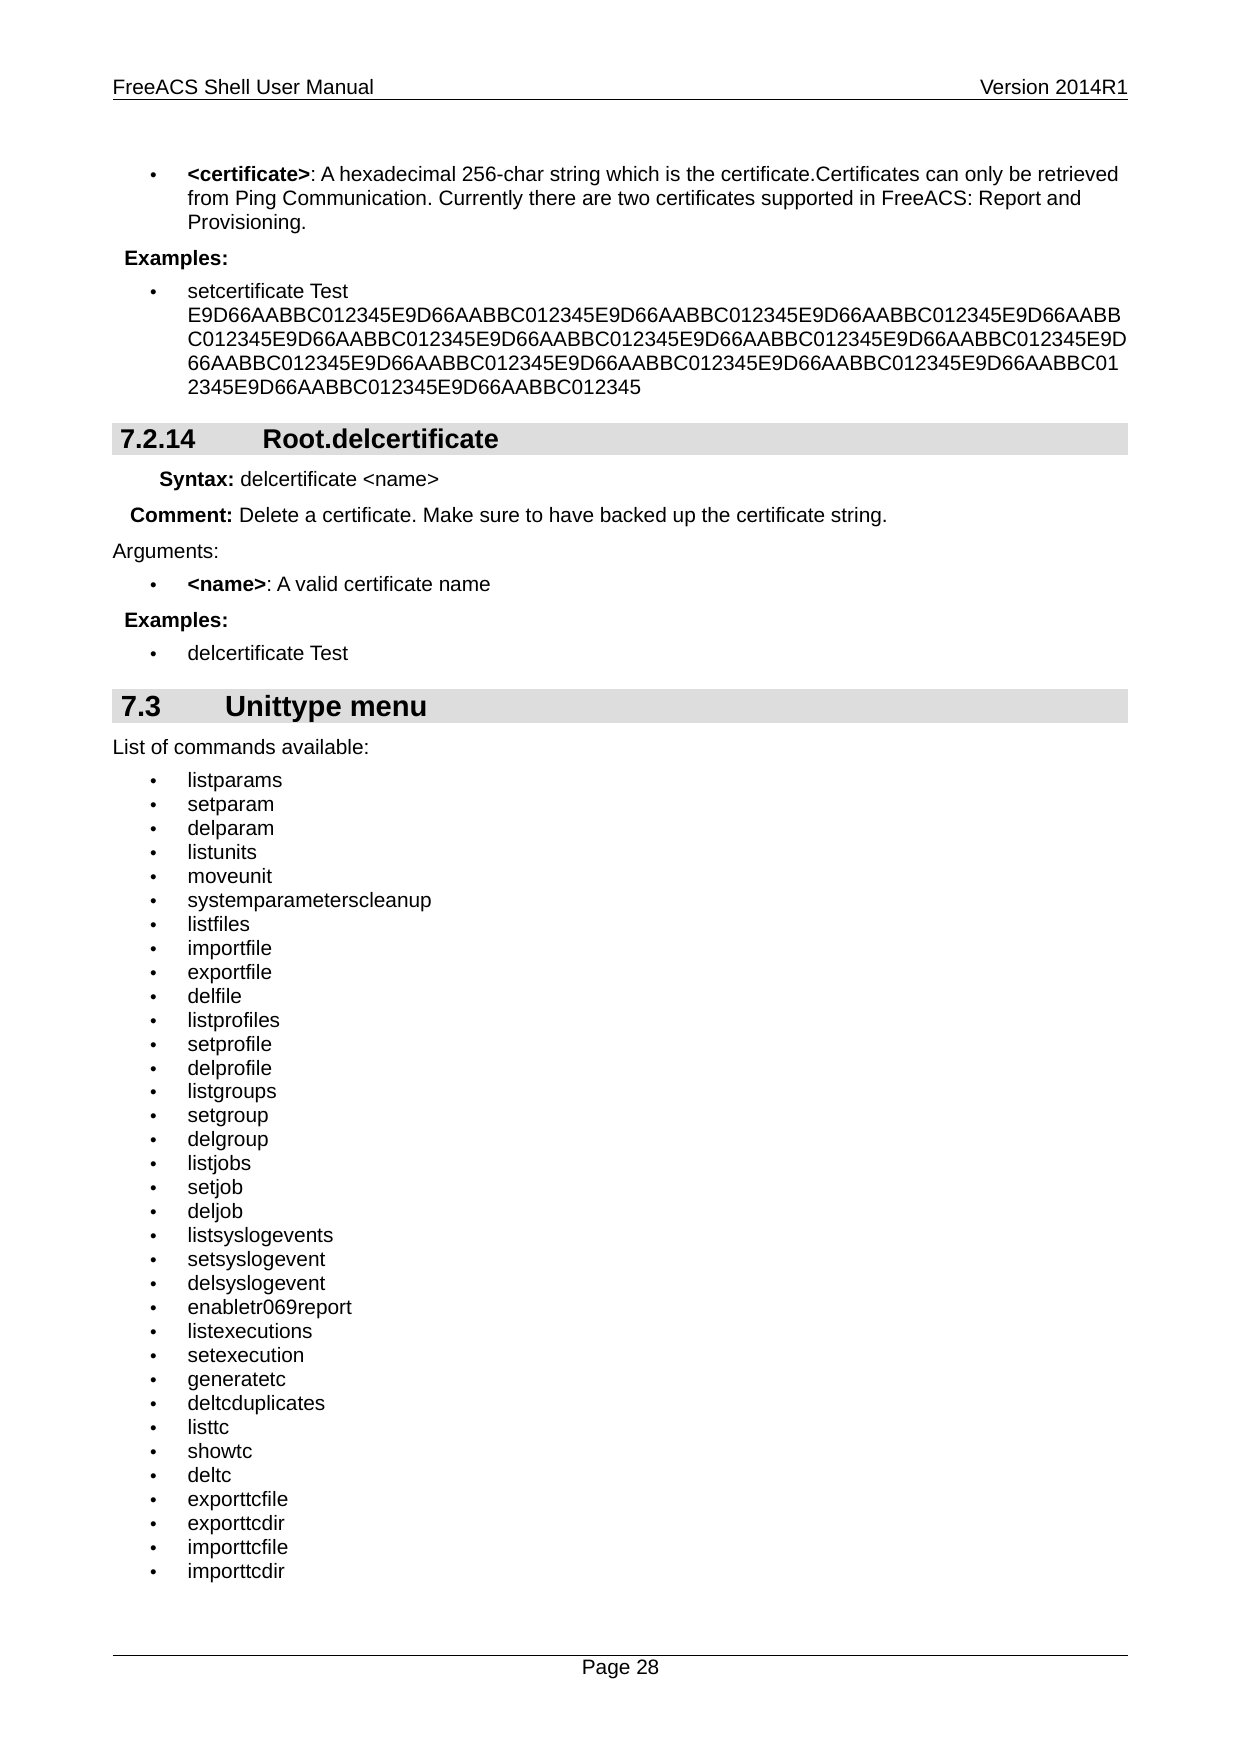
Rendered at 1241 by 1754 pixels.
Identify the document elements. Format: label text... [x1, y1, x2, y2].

list exportfile [150, 959, 1128, 983]
list systemparameterscleanup [150, 888, 1128, 912]
list listexecutions [150, 1319, 1128, 1343]
list importtcdir [150, 1558, 1128, 1582]
list delfile [150, 983, 1128, 1007]
list delsyslogevent [150, 1271, 1128, 1295]
list listjobs [150, 1151, 1128, 1175]
list setjob [150, 1175, 1128, 1199]
list listunits [150, 840, 1128, 864]
list exporttcfile [150, 1487, 1128, 1511]
list listgroups [150, 1079, 1128, 1103]
list moveunit [150, 864, 1128, 888]
list enabletr069report [150, 1295, 1128, 1319]
list setexecution [150, 1343, 1128, 1367]
text Examples: [112, 246, 1128, 270]
text Examples: [112, 607, 1128, 631]
list delgroup [150, 1127, 1128, 1151]
list <certificate>: A hexadecimal 256-char string which is the certificate.Certificates can only be retrieved from Ping Communication. Currently there are two certificates supported in FreeACS: Report and Provisioning. [150, 162, 1128, 234]
text Syntax: delcertificate <name> [112, 467, 1128, 491]
list setparam [150, 792, 1128, 816]
list showtc [150, 1439, 1128, 1463]
list deltcduplicates [150, 1391, 1128, 1415]
list generatetc [150, 1367, 1128, 1391]
list setprofile [150, 1031, 1128, 1055]
list setcertificate Test E9D66AABBC012345E9D66AABBC012345E9D66AABBC012345E9D66AABBC012345E9D66AABBC012345E9D66AABBC012345E9D66AABBC012345E9D66AABBC012345E9D66AABBC012345E9D66AABBC012345E9D66AABBC012345E9D66AABBC012345E9D66AABBC012345E9D66AABBC012345E9D66AABBC012345E9D66AABBC012345 [150, 279, 1128, 398]
text List of commands available: [112, 735, 1128, 759]
list delparam [150, 816, 1128, 840]
list importtcfile [150, 1534, 1128, 1558]
text Comment: Delete a certificate. Make sure to have backed up the certificate string. [112, 503, 1128, 527]
list listtc [150, 1415, 1128, 1439]
subtitle Unittype menu [112, 689, 1128, 723]
list delcertificate Test [150, 640, 1128, 664]
list setsyslogevent [150, 1247, 1128, 1271]
list listparams [150, 768, 1128, 792]
list importfile [150, 936, 1128, 959]
text Arguments: [112, 539, 1128, 563]
list deltc [150, 1463, 1128, 1487]
list listfiles [150, 912, 1128, 936]
list listsyslogevents [150, 1223, 1128, 1247]
list exporttcdir [150, 1511, 1128, 1534]
list deljob [150, 1199, 1128, 1223]
list <name>: A valid certificate name [150, 572, 1128, 596]
list listprofiles [150, 1007, 1128, 1031]
list setgroup [150, 1103, 1128, 1127]
list delprofile [150, 1055, 1128, 1079]
subtitle Root.delcertificate [112, 423, 1128, 455]
